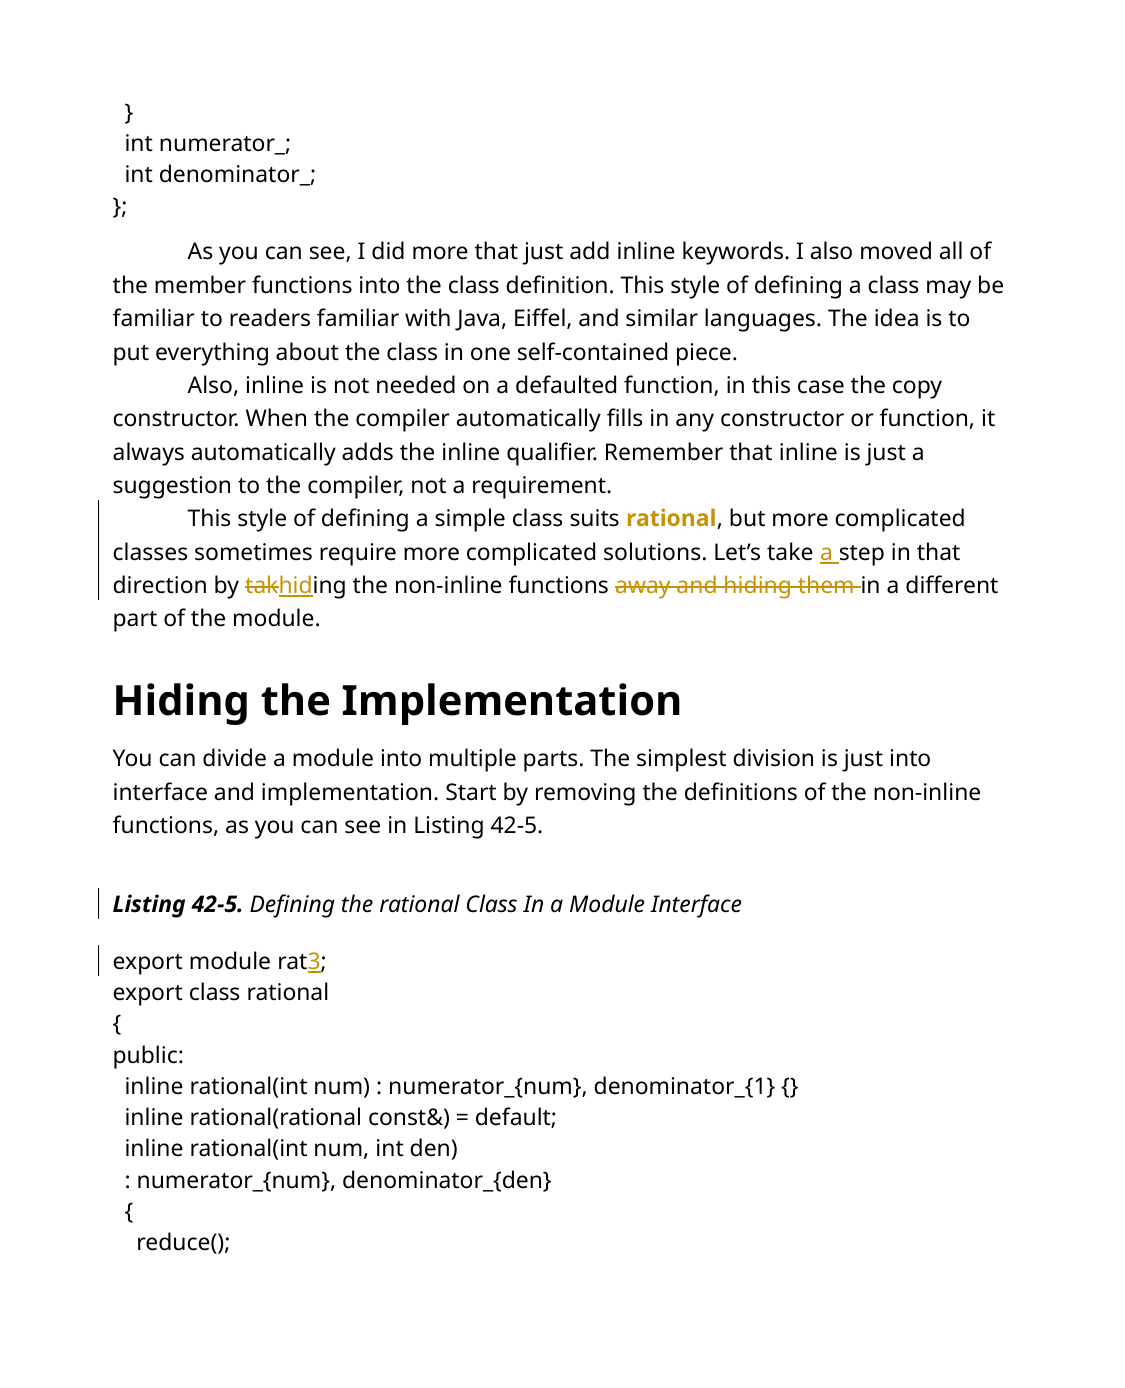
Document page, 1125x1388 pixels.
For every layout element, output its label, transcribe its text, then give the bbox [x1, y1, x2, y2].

text } [112, 96, 1012, 127]
subtitle Hiding the Implementation [112, 671, 1012, 728]
text You can divide a module into multiple parts. The simplest division is just into interface and implementation. Start by removing the definitions of the non-inline functions, as you can see in Listing 42-5. [112, 740, 1012, 840]
text inline rational(rational const&) = default; [112, 1101, 1012, 1132]
text export class rational [112, 976, 1012, 1007]
text reduce(); [112, 1226, 1012, 1257]
text : numerator_{num}, denominator_{den} [112, 1164, 1012, 1195]
text public: [112, 1039, 1012, 1070]
text int denominator_; [112, 158, 1012, 190]
text { [112, 1007, 1012, 1039]
text { [112, 1195, 1012, 1226]
text inline rational(int num) : numerator_{num}, denominator_{1} {} [112, 1070, 1012, 1101]
text This style of defining a simple class suits rational, but more complicated classes sometimes require more complicated solutions. Let’s take a step in that direction by hiding the non-inline functions in a different part of the module. [112, 500, 1012, 633]
text int numerator_; [112, 127, 1012, 158]
text export module rat3; [112, 945, 1012, 976]
text Listing 42-5. Defining the rational Class In a Module Interface [112, 888, 1012, 919]
text }; [112, 190, 1012, 221]
text Also, inline is not needed on a defaulted function, in this case the copy constructor. When the compiler automatically fills in any constructor or function, it always automatically adds the inline qualifier. Remember that inline is just a suggestion to the compiler, not a requirement. [112, 367, 1012, 500]
text As you can see, I did more that just add inline keywords. I also moved all of the member functions into the class definition. This style of defining a class may be familiar to readers familiar with Java, Eiffel, and similar languages. The idea is to put everything about the class in one self-contained piece. [112, 233, 1012, 367]
text inline rational(int num, int den) [112, 1132, 1012, 1164]
